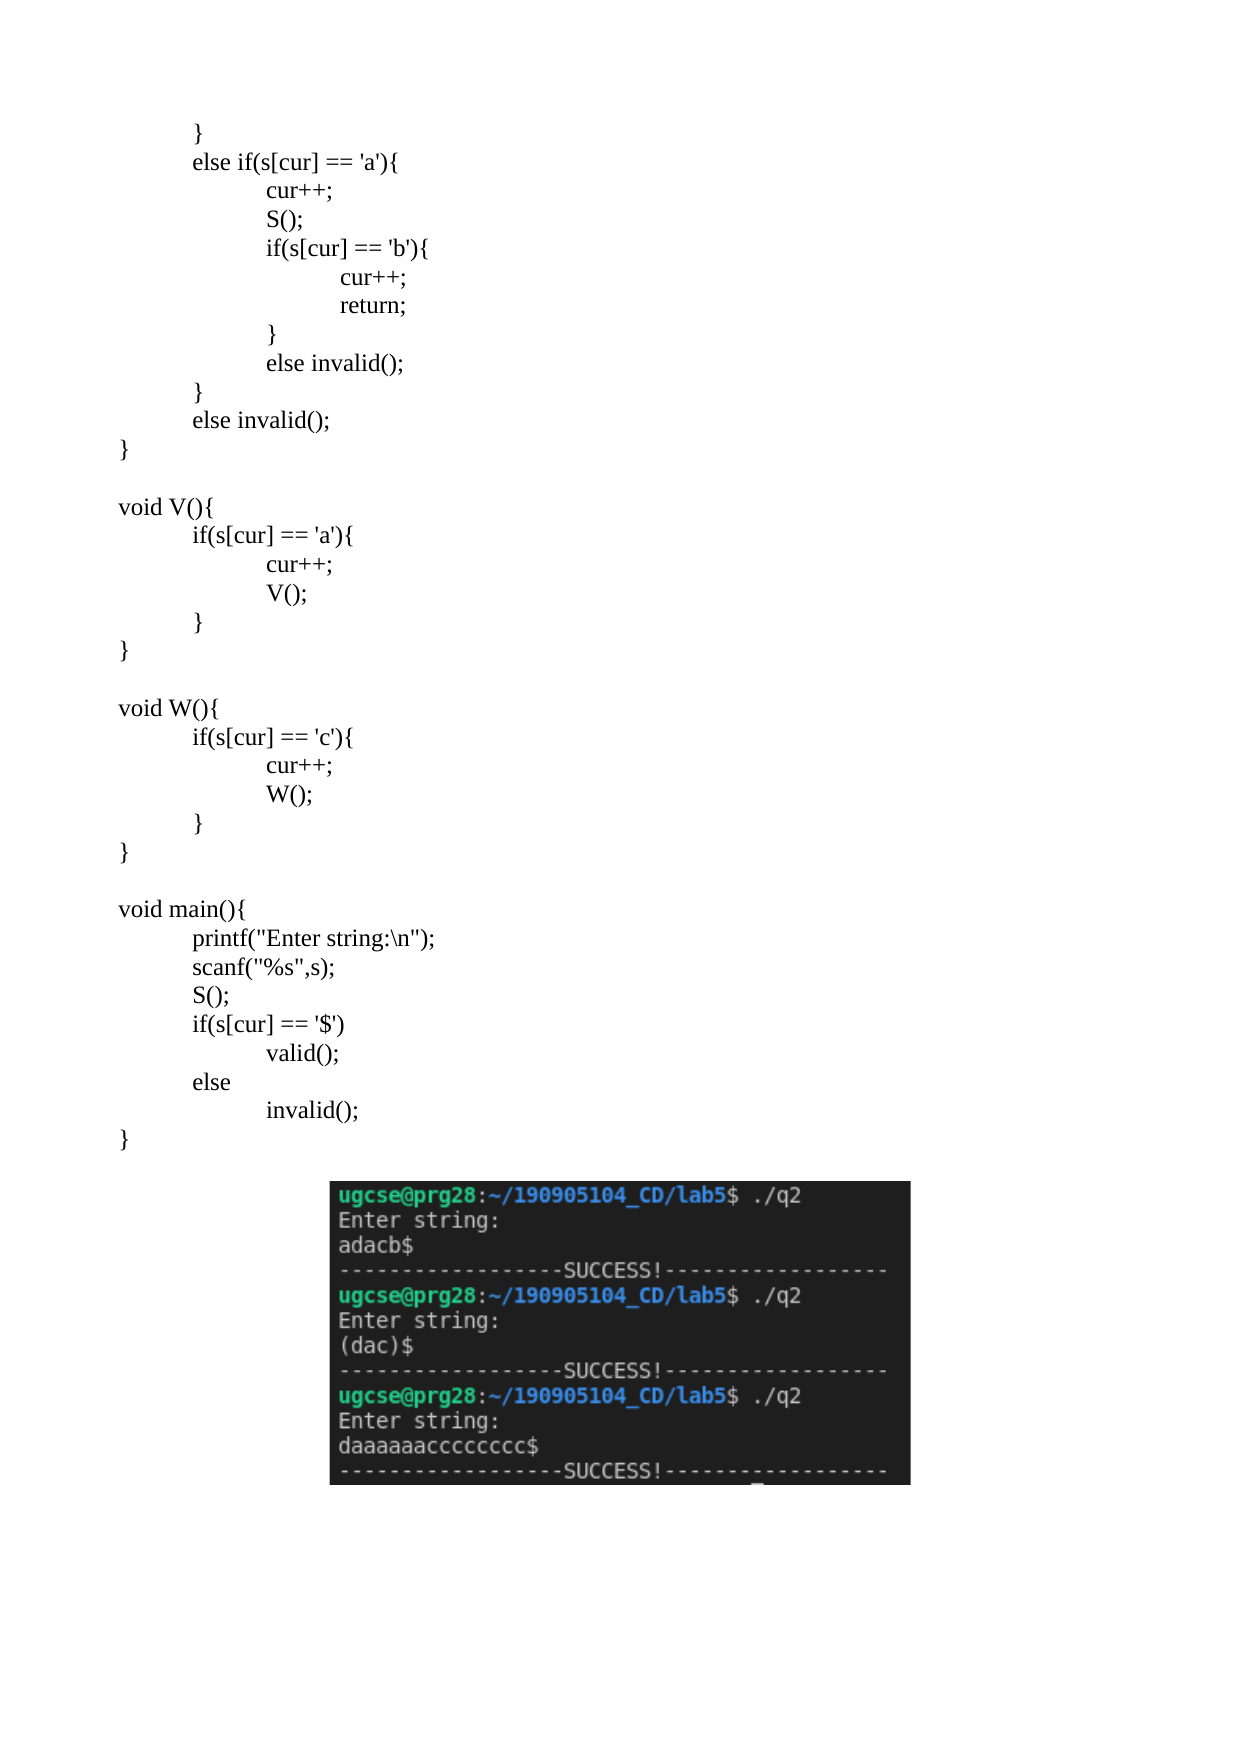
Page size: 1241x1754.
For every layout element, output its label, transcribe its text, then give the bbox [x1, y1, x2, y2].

text } [118, 636, 1122, 664]
text scanf("%s",s); [118, 952, 1122, 981]
text if(s[cur] == 'a'){ [118, 521, 1122, 549]
text V(); [118, 578, 1122, 607]
text else [118, 1067, 1122, 1096]
text S(); [118, 204, 1122, 233]
text if(s[cur] == '$') [118, 1009, 1122, 1038]
text invalid(); [118, 1096, 1122, 1124]
text printf("Enter string:\n"); [118, 923, 1122, 952]
text else invalid(); [118, 406, 1122, 434]
text } [118, 1124, 1122, 1153]
text cur++; [118, 176, 1122, 204]
text S(); [118, 981, 1122, 1009]
text return; [118, 291, 1122, 319]
text if(s[cur] == 'b'){ [118, 233, 1122, 262]
text else if(s[cur] == 'a'){ [118, 147, 1122, 176]
text void W(){ [118, 693, 1122, 722]
text cur++; [118, 549, 1122, 578]
text } [118, 607, 1122, 636]
text void V(){ [118, 492, 1122, 521]
text } [118, 319, 1122, 348]
picture [329, 1181, 911, 1485]
text } [118, 118, 1122, 147]
text } [118, 808, 1122, 837]
text } [118, 837, 1122, 866]
text if(s[cur] == 'c'){ [118, 722, 1122, 751]
text valid(); [118, 1038, 1122, 1067]
text cur++; [118, 262, 1122, 291]
text else invalid(); [118, 348, 1122, 377]
text } [118, 434, 1122, 463]
text cur++; [118, 751, 1122, 779]
text void main(){ [118, 894, 1122, 923]
text } [118, 377, 1122, 406]
text W(); [118, 779, 1122, 808]
